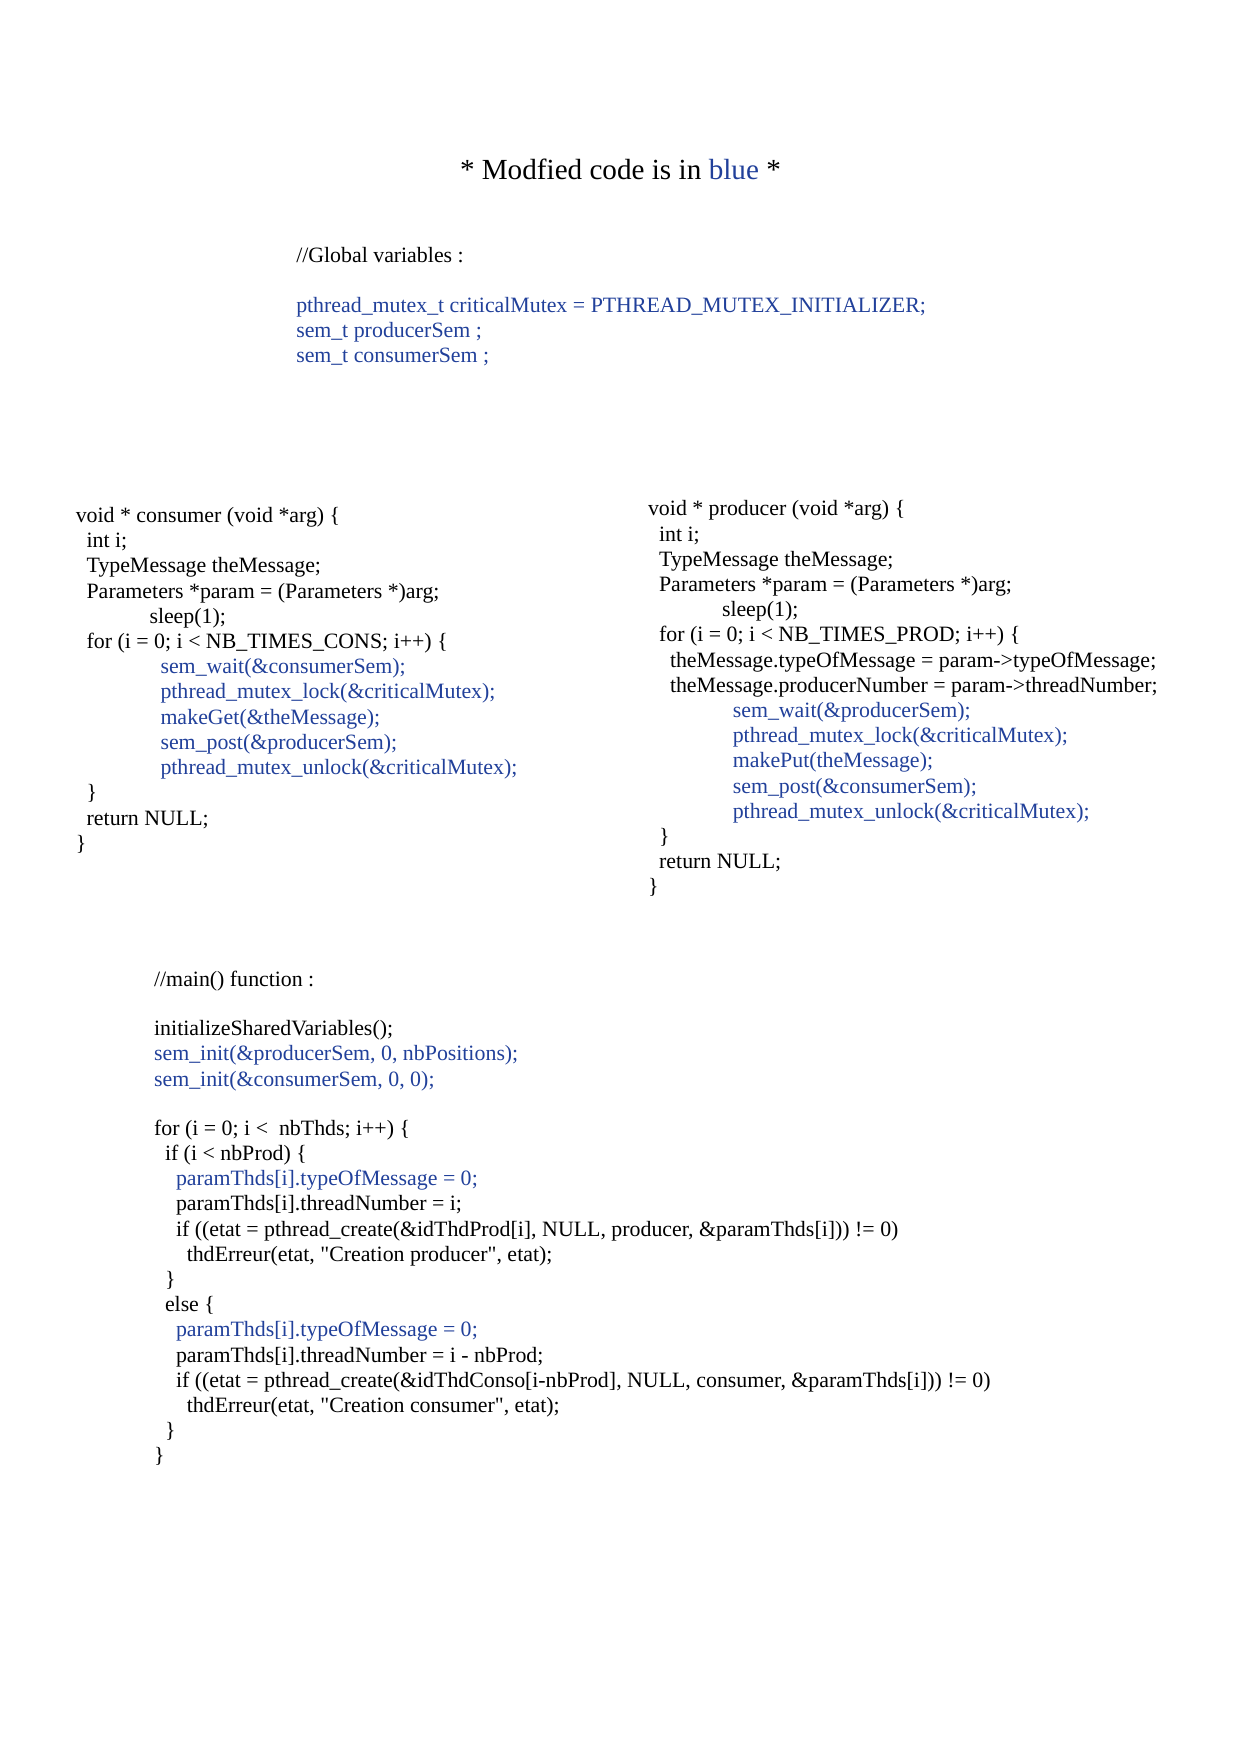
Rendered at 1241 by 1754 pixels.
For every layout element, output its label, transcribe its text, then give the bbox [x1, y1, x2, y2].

text * Modfied code is in blue * [118, 152, 1122, 186]
